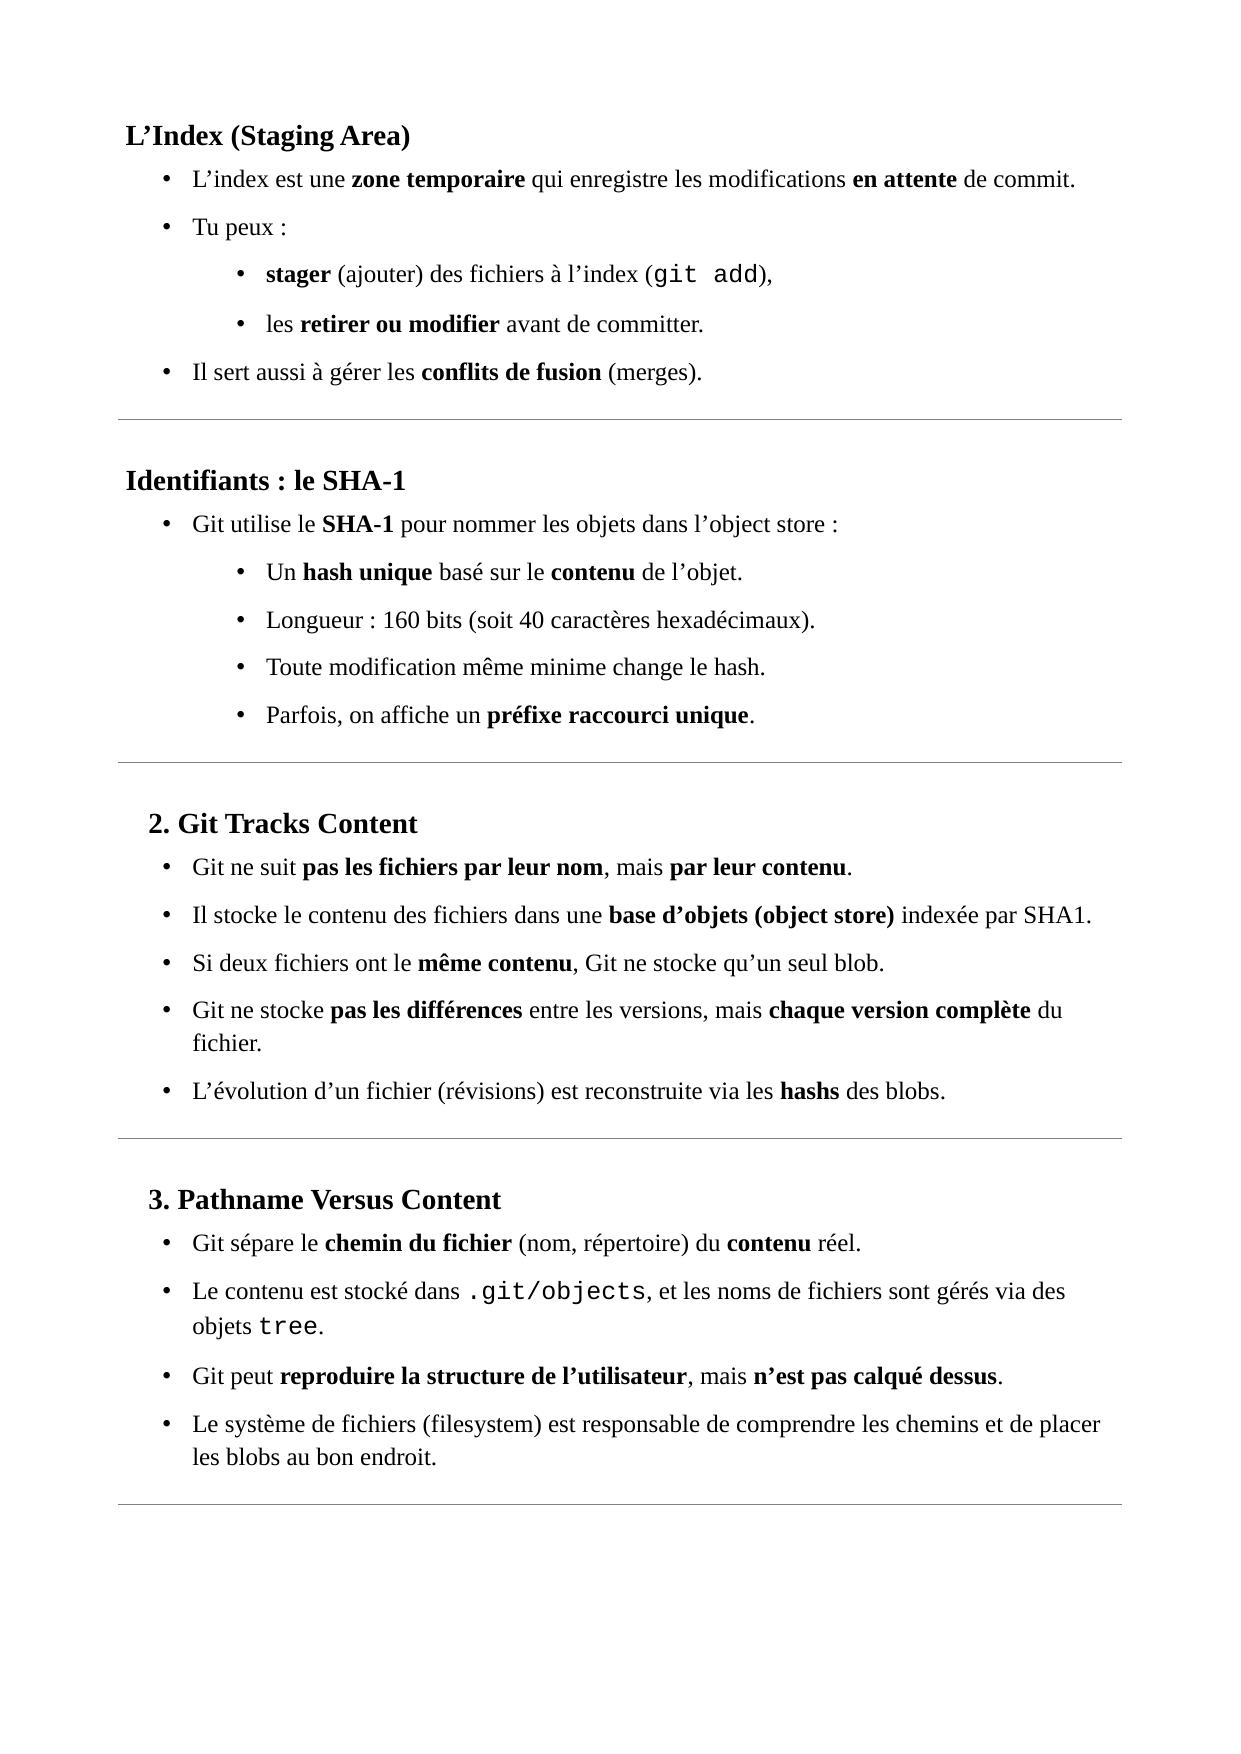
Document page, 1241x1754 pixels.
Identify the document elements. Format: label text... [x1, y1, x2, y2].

list Le contenu est stocké dans .git/objects, et les noms de fichiers sont gérés via des objets tree. [162, 1276, 1122, 1342]
list Git peut reproduire la structure de l’utilisateur, mais n’est pas calqué dessus. [162, 1361, 1122, 1390]
list Un hash unique basé sur le contenu de l’objet. [236, 557, 1122, 586]
subtitle 🔹 2. Git Tracks Content [118, 806, 1122, 840]
list stager (ajouter) des fichiers à l’index (git add), [236, 259, 1122, 290]
list Il sert aussi à gérer les conflits de fusion (merges). [162, 357, 1122, 386]
list Git ne stocke pas les différences entre les versions, mais chaque version complète du fichier. [162, 995, 1122, 1057]
list Git sépare le chemin du fichier (nom, répertoire) du contenu réel. [162, 1228, 1122, 1257]
list les retirer ou modifier avant de committer. [236, 309, 1122, 338]
subtitle L’Index (Staging Area) [118, 118, 1122, 152]
list Longueur : 160 bits (soit 40 caractères hexadécimaux). [236, 605, 1122, 633]
list Si deux fichiers ont le même contenu, Git ne stocke qu’un seul blob. [162, 948, 1122, 976]
list L’évolution d’un fichier (révisions) est reconstruite via les hashs des blobs. [162, 1076, 1122, 1104]
subtitle 🔹 3. Pathname Versus Content [118, 1182, 1122, 1216]
list Git ne suit pas les fichiers par leur nom, mais par leur contenu. [162, 852, 1122, 881]
subtitle Identifiants : le SHA-1 [118, 463, 1122, 497]
list Il stocke le contenu des fichiers dans une base d’objets (object store) indexée par SHA1. [162, 900, 1122, 929]
list Git utilise le SHA-1 pour nommer les objets dans l’object store : [162, 509, 1122, 538]
list Parfois, on affiche un préfixe raccourci unique. [236, 700, 1122, 729]
list Toute modification même minime change le hash. [236, 652, 1122, 681]
list L’index est une zone temporaire qui enregistre les modifications en attente de commit. [162, 164, 1122, 193]
list Tu peux : [162, 212, 1122, 241]
list Le système de fichiers (filesystem) est responsable de comprendre les chemins et de placer les blobs au bon endroit. [162, 1409, 1122, 1470]
